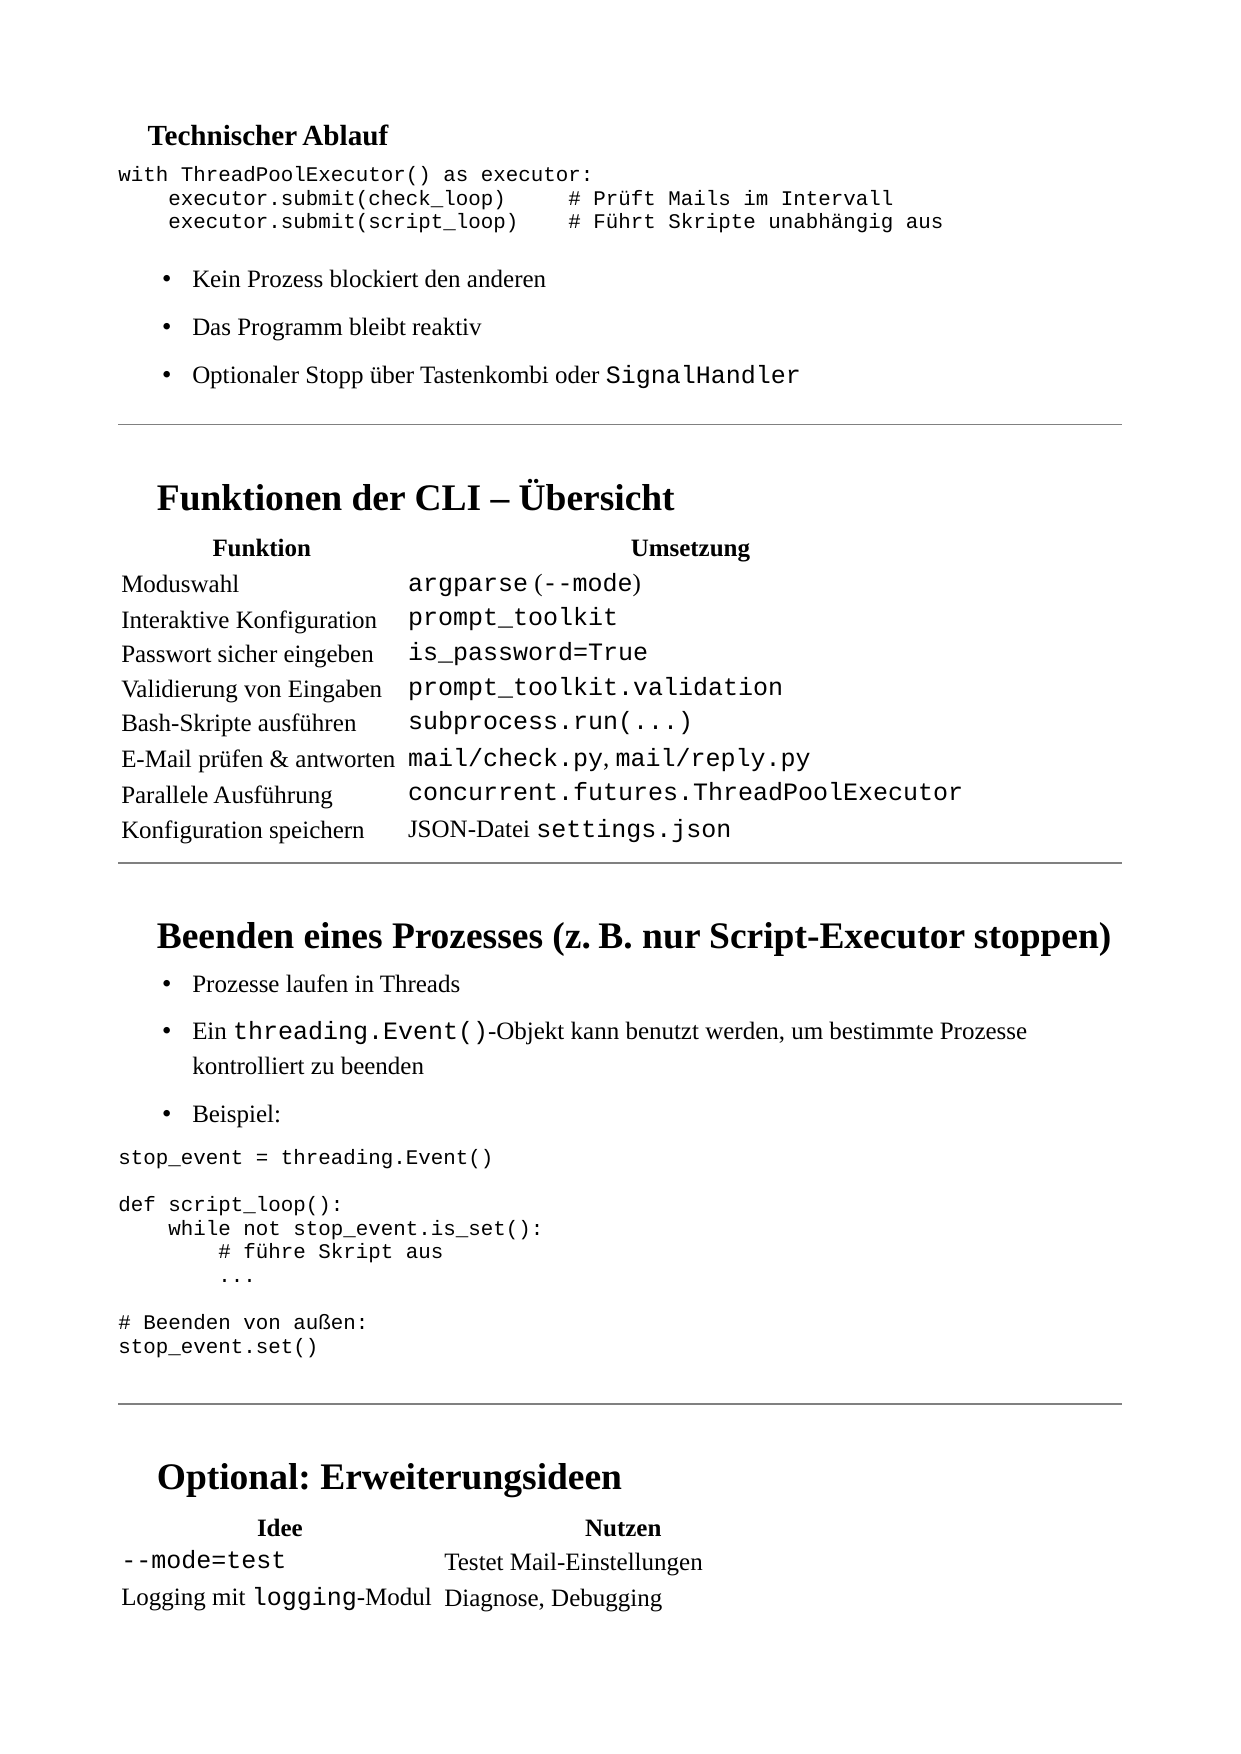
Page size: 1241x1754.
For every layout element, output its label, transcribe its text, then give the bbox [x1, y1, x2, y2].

table_cell prompt_toolkit [405, 602, 976, 636]
table_cell JSON-Datei settings.json [405, 811, 976, 848]
text executor.submit(script_loop) # Führt Skripte unabhängig aus [118, 211, 1122, 235]
subtitle 🧠 Optional: Erweiterungsideen [118, 1454, 1122, 1497]
text # führe Skript aus [118, 1241, 1122, 1265]
text stop_event = threading.Event() [118, 1147, 1122, 1170]
subtitle 🧼 Beenden eines Prozesses (z. B. nur Script-Executor stoppen) [118, 913, 1122, 956]
subtitle 📌 Funktionen der CLI – Übersicht [118, 475, 1122, 518]
table_cell Konfiguration speichern [118, 811, 405, 848]
text # Beenden von außen: [118, 1312, 1122, 1336]
table_cell prompt_toolkit.validation [405, 671, 976, 706]
table_cell Validierung von Eingaben [118, 671, 405, 706]
table_cell argparse (--mode) [405, 565, 976, 602]
table_cell Interaktive Konfiguration [118, 602, 405, 636]
table_cell Passwort sicher eingeben [118, 636, 405, 671]
table_cell Logging mit logging-Modul [118, 1579, 441, 1616]
table_cell mail/check.py, mail/reply.py [405, 740, 976, 777]
table_cell Bash-Skripte ausführen [118, 706, 405, 740]
list Ein threading.Event()-Objekt kann benutzt werden, um bestimmte Prozesse kontrolliert zu beenden [162, 1016, 1122, 1080]
subtitle 🔹 Technischer Ablauf [118, 118, 1122, 152]
table_cell E-Mail prüfen & antworten [118, 740, 405, 777]
table_cell subprocess.run(...) [405, 706, 976, 740]
table_cell is_password=True [405, 636, 976, 671]
text ... [118, 1265, 1122, 1288]
list Prozesse laufen in Threads [162, 969, 1122, 997]
list Beispiel: [162, 1099, 1122, 1128]
table_cell --mode=test [118, 1544, 441, 1579]
text executor.submit(check_loop) # Prüft Mails im Intervall [118, 188, 1122, 211]
text stop_event.set() [118, 1336, 1122, 1359]
table_cell Diagnose, Debugging [441, 1579, 805, 1616]
table_cell concurrent.futures.ThreadPoolExecutor [405, 777, 976, 811]
table_cell Parallele Ausführung [118, 777, 405, 811]
text def script_loop(): [118, 1194, 1122, 1218]
table_cell Moduswahl [118, 565, 405, 602]
list Kein Prozess blockiert den anderen [162, 264, 1122, 293]
table_cell Testet Mail-Einstellungen [441, 1544, 805, 1579]
table_header Umsetzung [405, 531, 976, 565]
text while not stop_event.is_set(): [118, 1218, 1122, 1241]
table_header Idee [118, 1510, 441, 1544]
table_header Funktion [118, 531, 405, 565]
table_header Nutzen [441, 1510, 805, 1544]
list Das Programm bleibt reaktiv [162, 312, 1122, 341]
text with ThreadPoolExecutor() as executor: [118, 164, 1122, 188]
list Optionaler Stopp über Tastenkombi oder SignalHandler [162, 360, 1122, 391]
